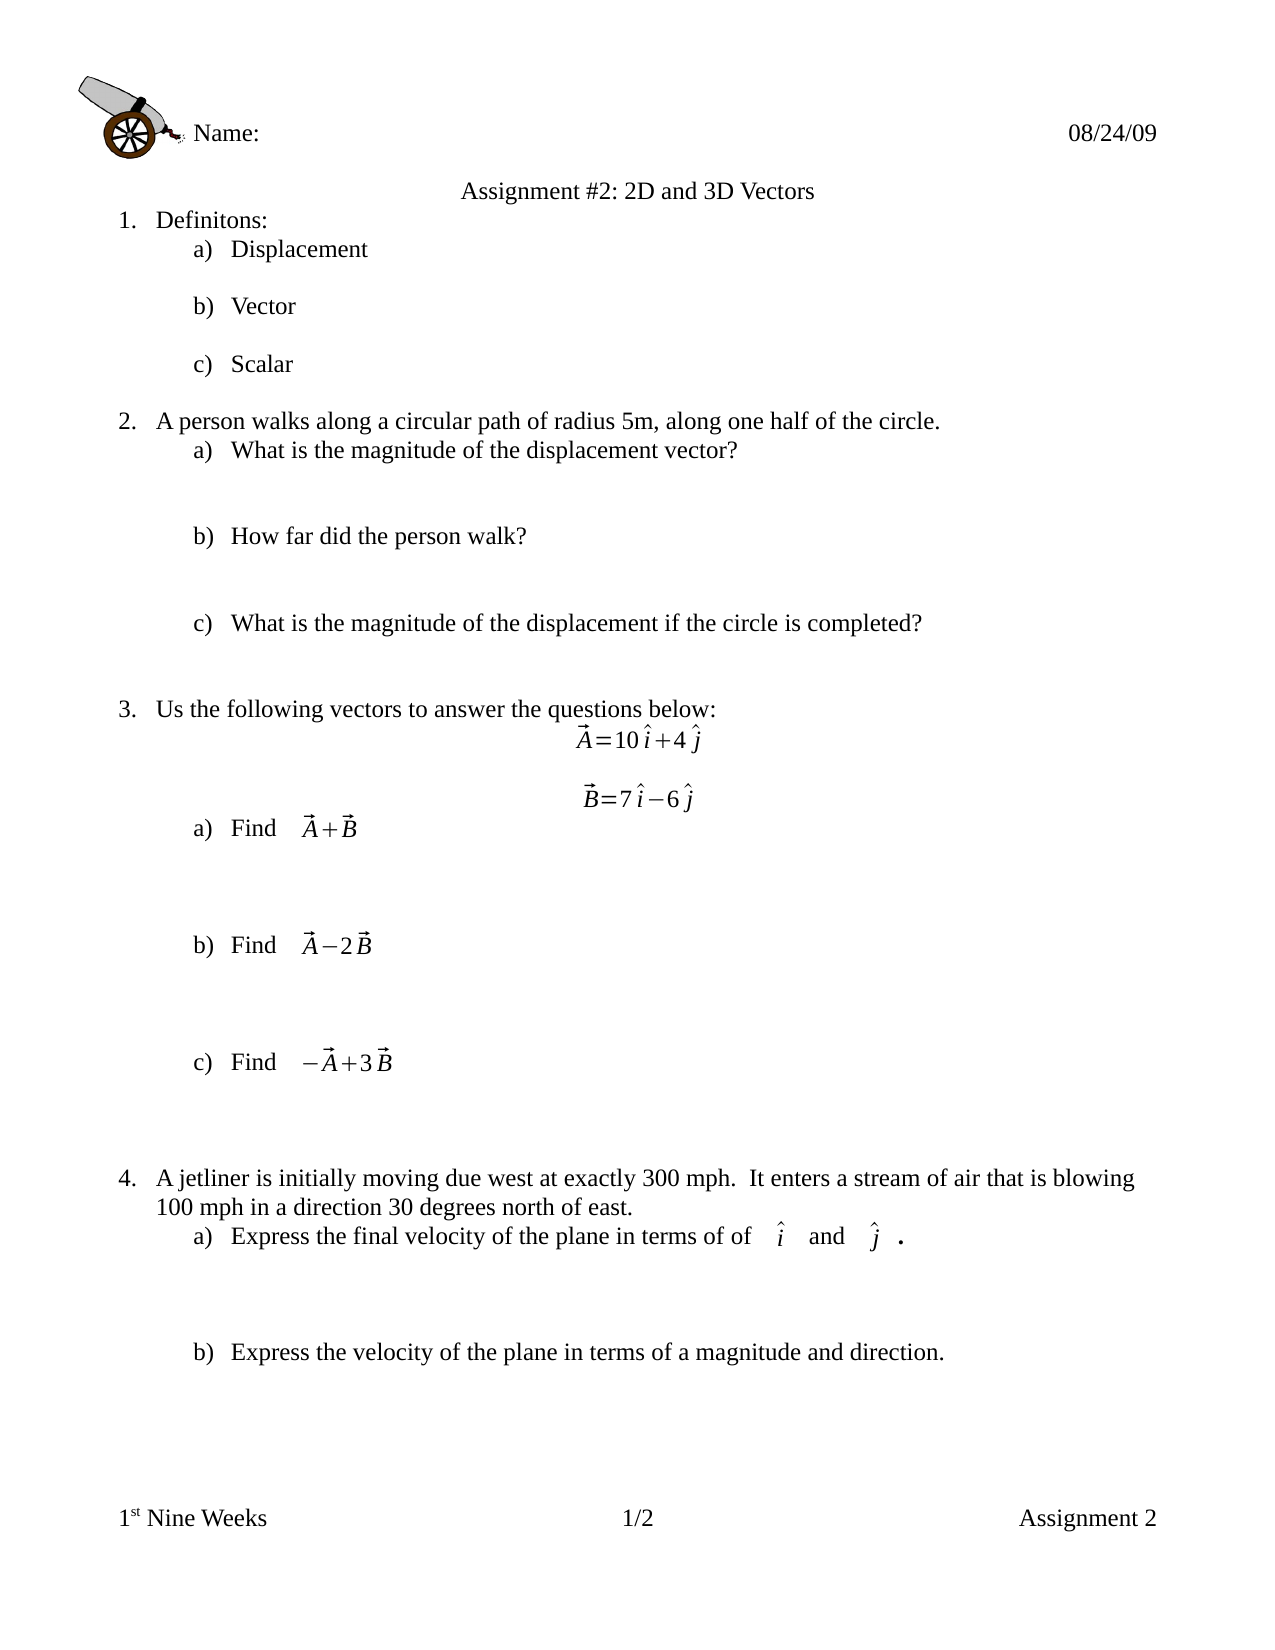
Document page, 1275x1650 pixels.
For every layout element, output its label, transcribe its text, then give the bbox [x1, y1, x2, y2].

text Assignment #2: 2D and 3D Vectors [118, 176, 1157, 205]
list Vector [193, 291, 1157, 320]
list A person walks along a circular path of radius 5m, along one half of the circle. [118, 406, 1157, 435]
list A jetliner is initially moving due west at exactly 300 mph. It enters a stream of air that is blowing 100 mph in a direction 30 degrees north of east. [118, 1163, 1157, 1221]
list Scalar [193, 349, 1157, 378]
list What is the magnitude of the displacement if the circle is completed? [193, 608, 1157, 636]
list Express the velocity of the plane in terms of a magnitude and direction. [193, 1337, 1157, 1366]
list What is the magnitude of the displacement vector? [193, 435, 1157, 464]
list Displacement [193, 234, 1157, 263]
list Find [193, 1046, 1157, 1077]
list Find [193, 929, 1157, 960]
list Express the final velocity of the plane in terms of of and . [193, 1221, 1157, 1251]
list Find [193, 812, 1157, 843]
list Us the following vectors to answer the questions below: [118, 694, 1157, 723]
list How far did the person walk? [193, 521, 1157, 550]
list Definitons: [118, 205, 1157, 234]
